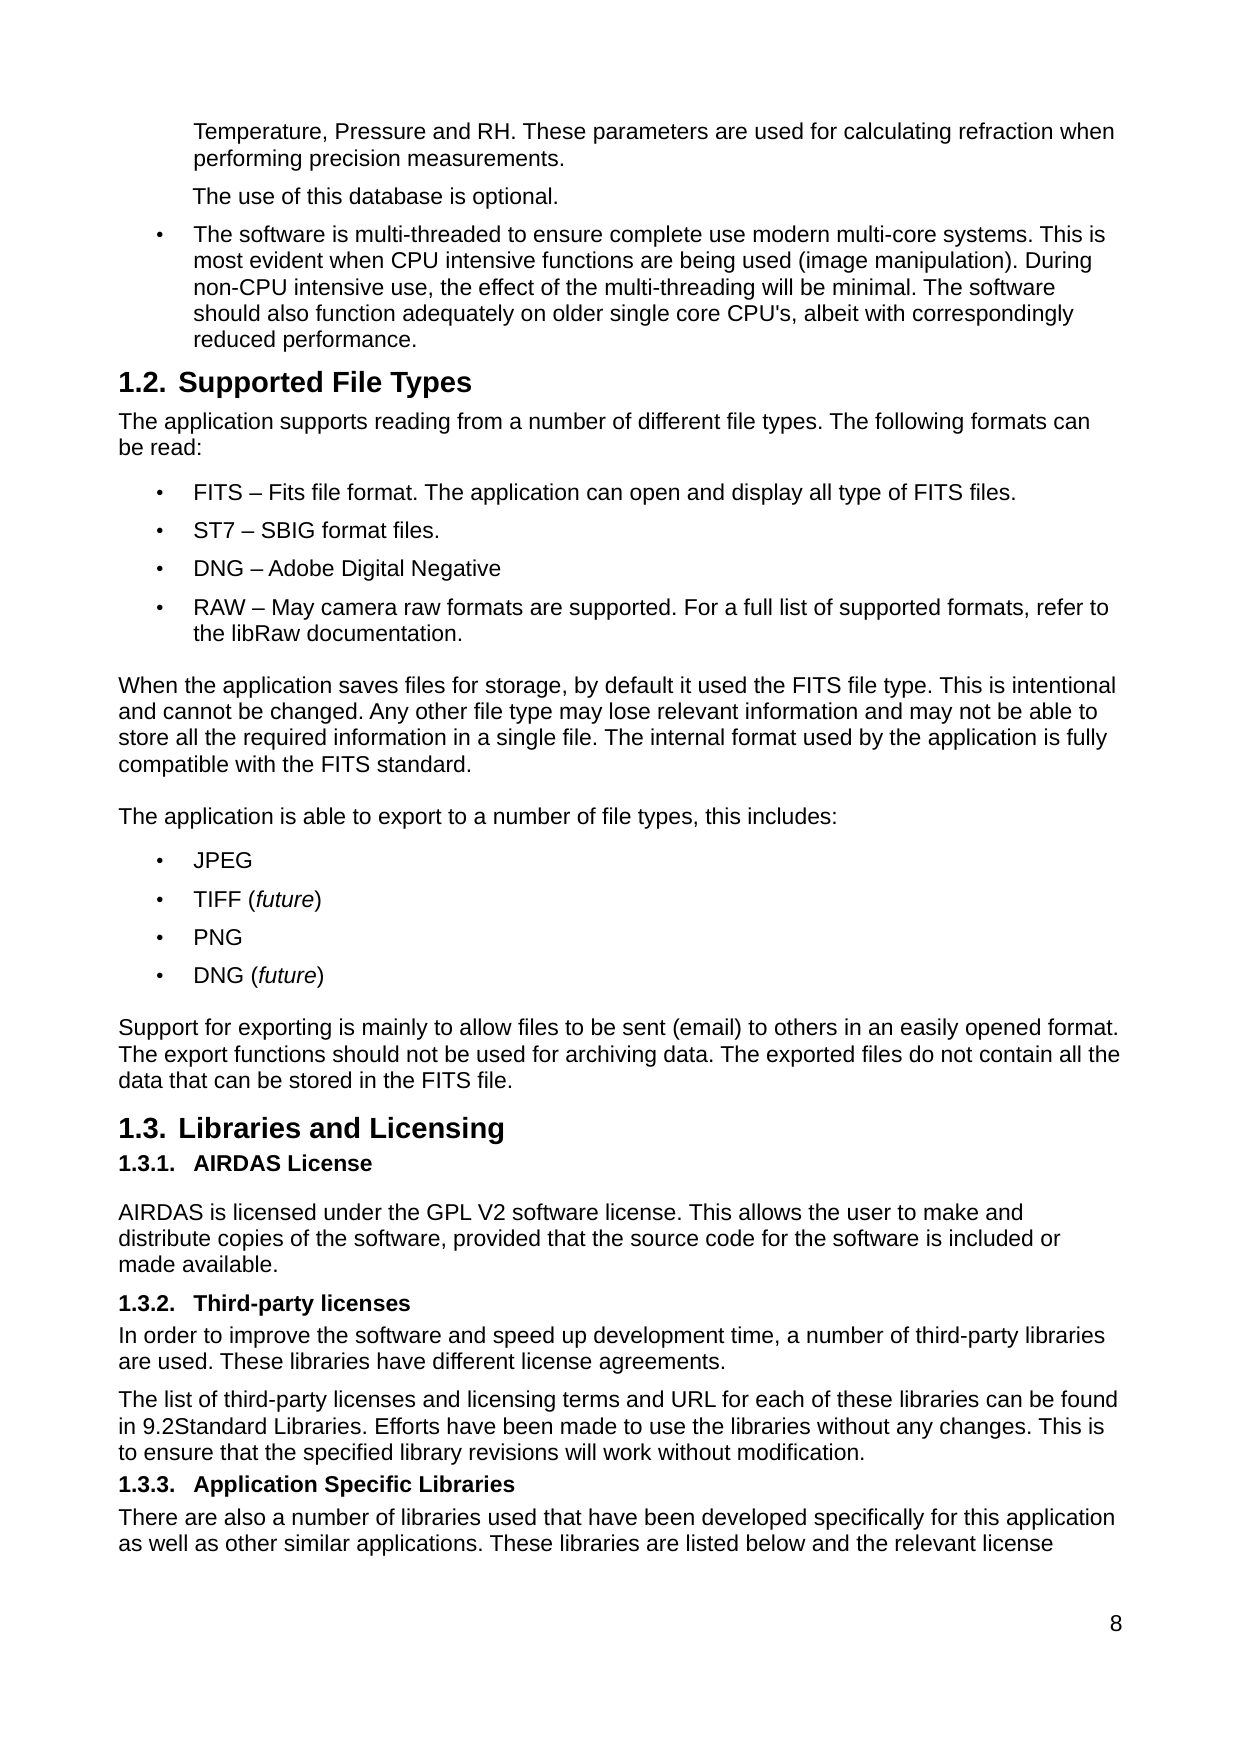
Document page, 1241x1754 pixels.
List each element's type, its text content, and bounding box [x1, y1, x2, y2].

list RAW – May camera raw formats are supported. For a full list of supported formats, refer to the libRaw documentation. [156, 593, 1122, 646]
text There are also a number of libraries used that have been developed specifically for this application as well as other similar applications. These libraries are listed below and the relevant license [118, 1504, 1122, 1556]
subtitle Supported File Types [118, 365, 1122, 398]
text Support for exporting is mainly to allow files to be sent (email) to others in an easily opened format. The export functions should not be used for archiving data. The exported files do not contain all the data that can be stored in the FITS file. [118, 995, 1122, 1093]
subtitle Libraries and Licensing [118, 1111, 1122, 1144]
list DNG – Adobe Digital Negative [156, 555, 1122, 582]
subtitle Application Specific Libraries [118, 1471, 1122, 1498]
list TIFF (future) [156, 886, 1122, 912]
list FITS – Fits file format. The application can open and display all type of FITS files. [156, 478, 1122, 505]
list Temperature, Pressure and RH. These parameters are used for calculating refraction when performing precision measurements. [156, 118, 1122, 171]
text The use of this database is optional. [192, 183, 1122, 209]
text When the application saves files for storage, by default it used the FITS file type. This is intentional and cannot be changed. Any other file type may lose relevant information and may not be able to store all the required information in a single file. The internal format used by the application is fully compatible with the FITS standard. [118, 652, 1122, 777]
text The application is able to export to a number of file types, this includes: [118, 789, 1122, 830]
text AIRDAS is licensed under the GPL V2 software license. This allows the user to make and distribute copies of the software, provided that the source code for the software is included or made available. [118, 1177, 1122, 1278]
text The application supports reading from a number of different file types. The following formats can be read: [118, 404, 1122, 461]
subtitle Third-party licenses [118, 1289, 1122, 1316]
subtitle AIRDAS License [118, 1150, 1122, 1177]
list PNG [156, 924, 1122, 951]
list DNG (future) [156, 962, 1122, 989]
text In order to improve the software and speed up development time, a number of third-party libraries are used. These libraries have different license agreements. [118, 1322, 1122, 1374]
list The software is multi-threaded to ensure complete use modern multi-core systems. This is most evident when CPU intensive functions are being used (image manipulation). During non-CPU intensive use, the effect of the multi-threading will be minimal. The software should also function adequately on older single core CPU's, albeit with correspondingly reduced performance. [156, 221, 1122, 353]
list JPEG [156, 847, 1122, 874]
text The list of third-party licenses and licensing terms and URL for each of these libraries can be found in 9.2Standard Libraries. Efforts have been made to use the libraries without any changes. This is to ensure that the specified library revisions will work without modification. [118, 1386, 1122, 1465]
list ST7 – SBIG format files. [156, 517, 1122, 543]
